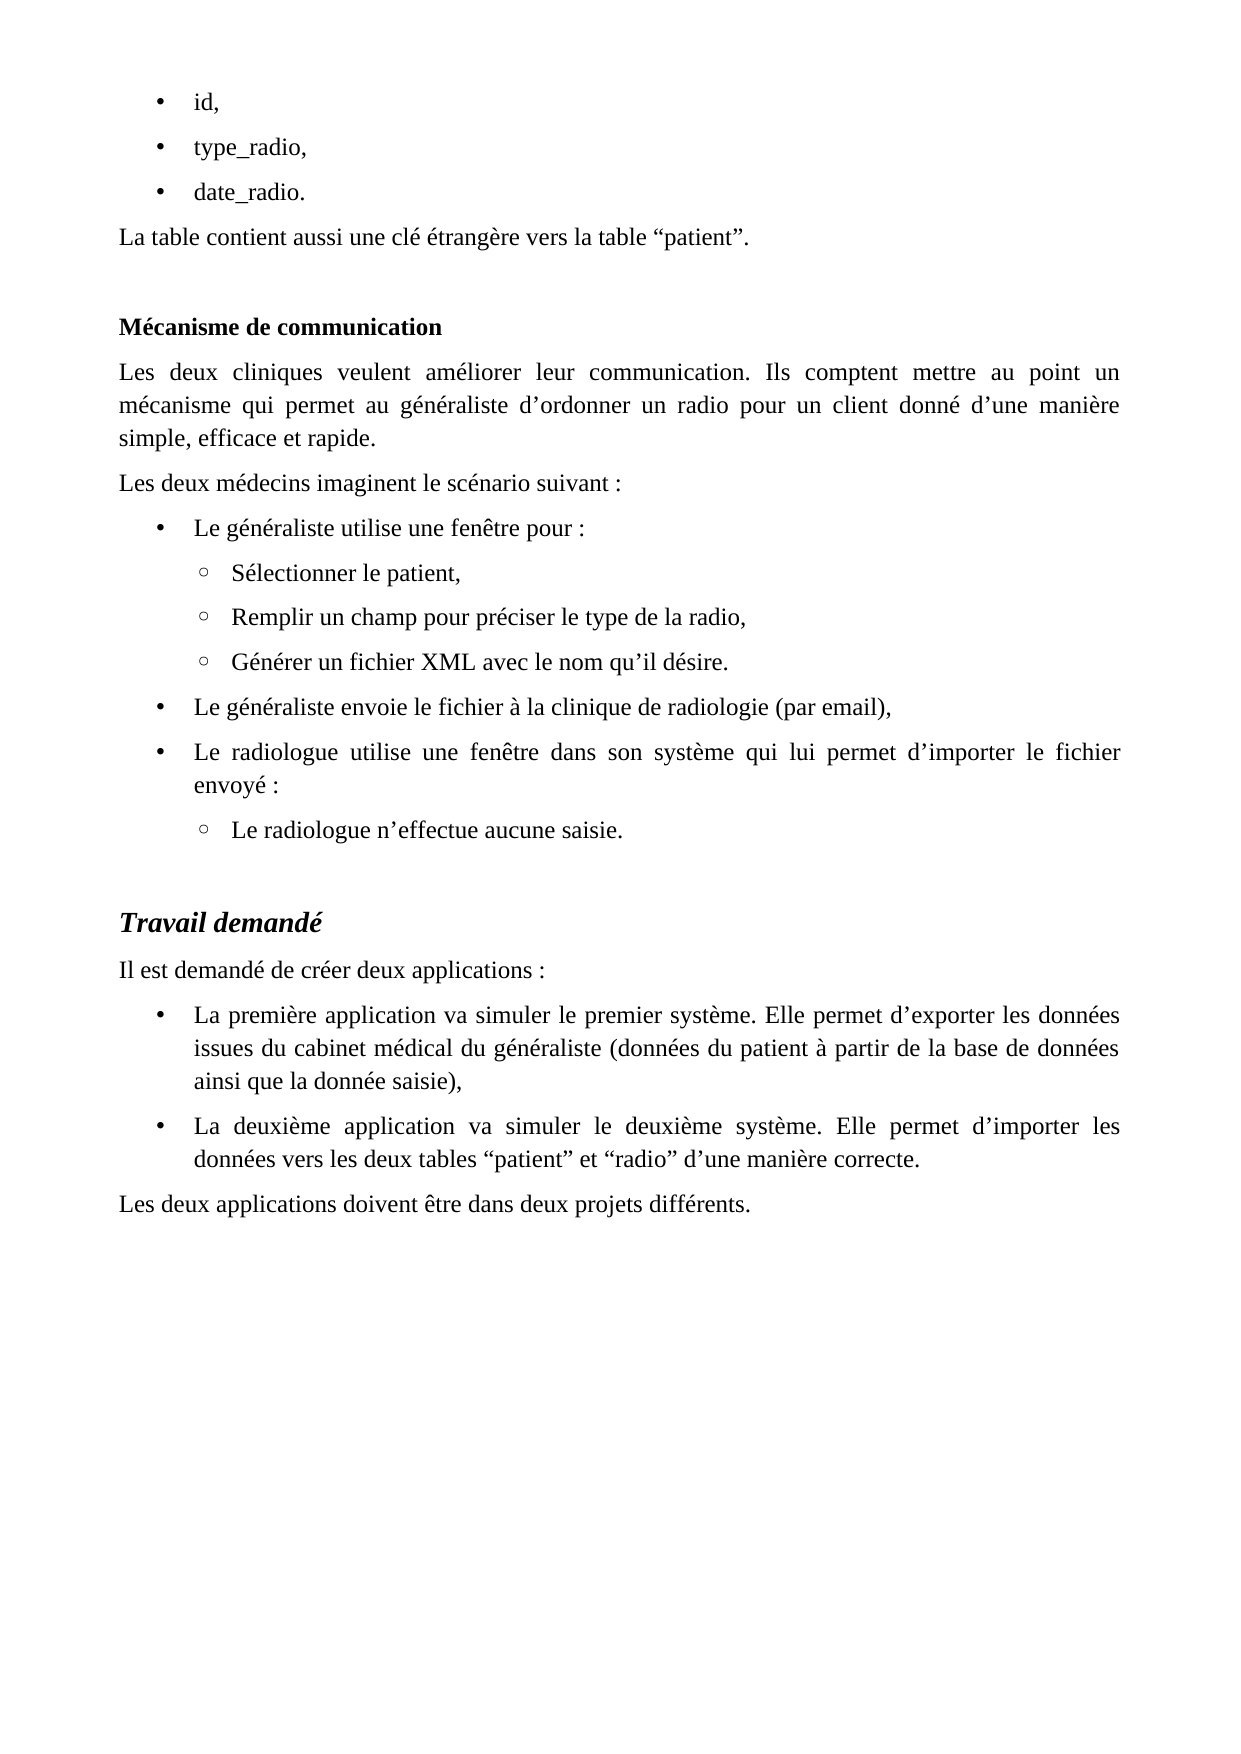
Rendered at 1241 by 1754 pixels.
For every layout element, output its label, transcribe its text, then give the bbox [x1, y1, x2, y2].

text Les deux applications doivent être dans deux projets différents. [119, 1189, 1121, 1218]
text Mécanisme de communication [119, 312, 1121, 341]
text Travail demandé [119, 905, 1121, 938]
text Il est demandé de créer deux applications : [119, 955, 1121, 984]
list Le radiologue utilise une fenêtre dans son système qui lui permet d’importer le fichier envoyé : [156, 737, 1121, 799]
text Les deux médecins imaginent le scénario suivant : [119, 468, 1121, 497]
list La deuxième application va simuler le deuxième système. Elle permet d’importer les données vers les deux tables “patient” et “radio” d’une manière correcte. [156, 1111, 1121, 1173]
list Le généraliste utilise une fenêtre pour : [156, 513, 1121, 541]
list Remplir un champ pour préciser le type de la radio, [194, 602, 1121, 631]
list id, [156, 87, 1121, 116]
list date_radio. [156, 177, 1121, 206]
text La table contient aussi une clé étrangère vers la table “patient”. [119, 222, 1121, 251]
list Le radiologue n’effectue aucune saisie. [194, 815, 1121, 844]
list La première application va simuler le premier système. Elle permet d’exporter les données issues du cabinet médical du généraliste (données du patient à partir de la base de données ainsi que la donnée saisie), [156, 1000, 1121, 1095]
text Les deux cliniques veulent améliorer leur communication. Ils comptent mettre au point un mécanisme qui permet au généraliste d’ordonner un radio pour un client donné d’une manière simple, efficace et rapide. [119, 357, 1121, 452]
list Générer un fichier XML avec le nom qu’il désire. [194, 647, 1121, 676]
list Le généraliste envoie le fichier à la clinique de radiologie (par email), [156, 692, 1121, 721]
list type_radio, [156, 132, 1121, 161]
list Sélectionner le patient, [194, 558, 1121, 586]
